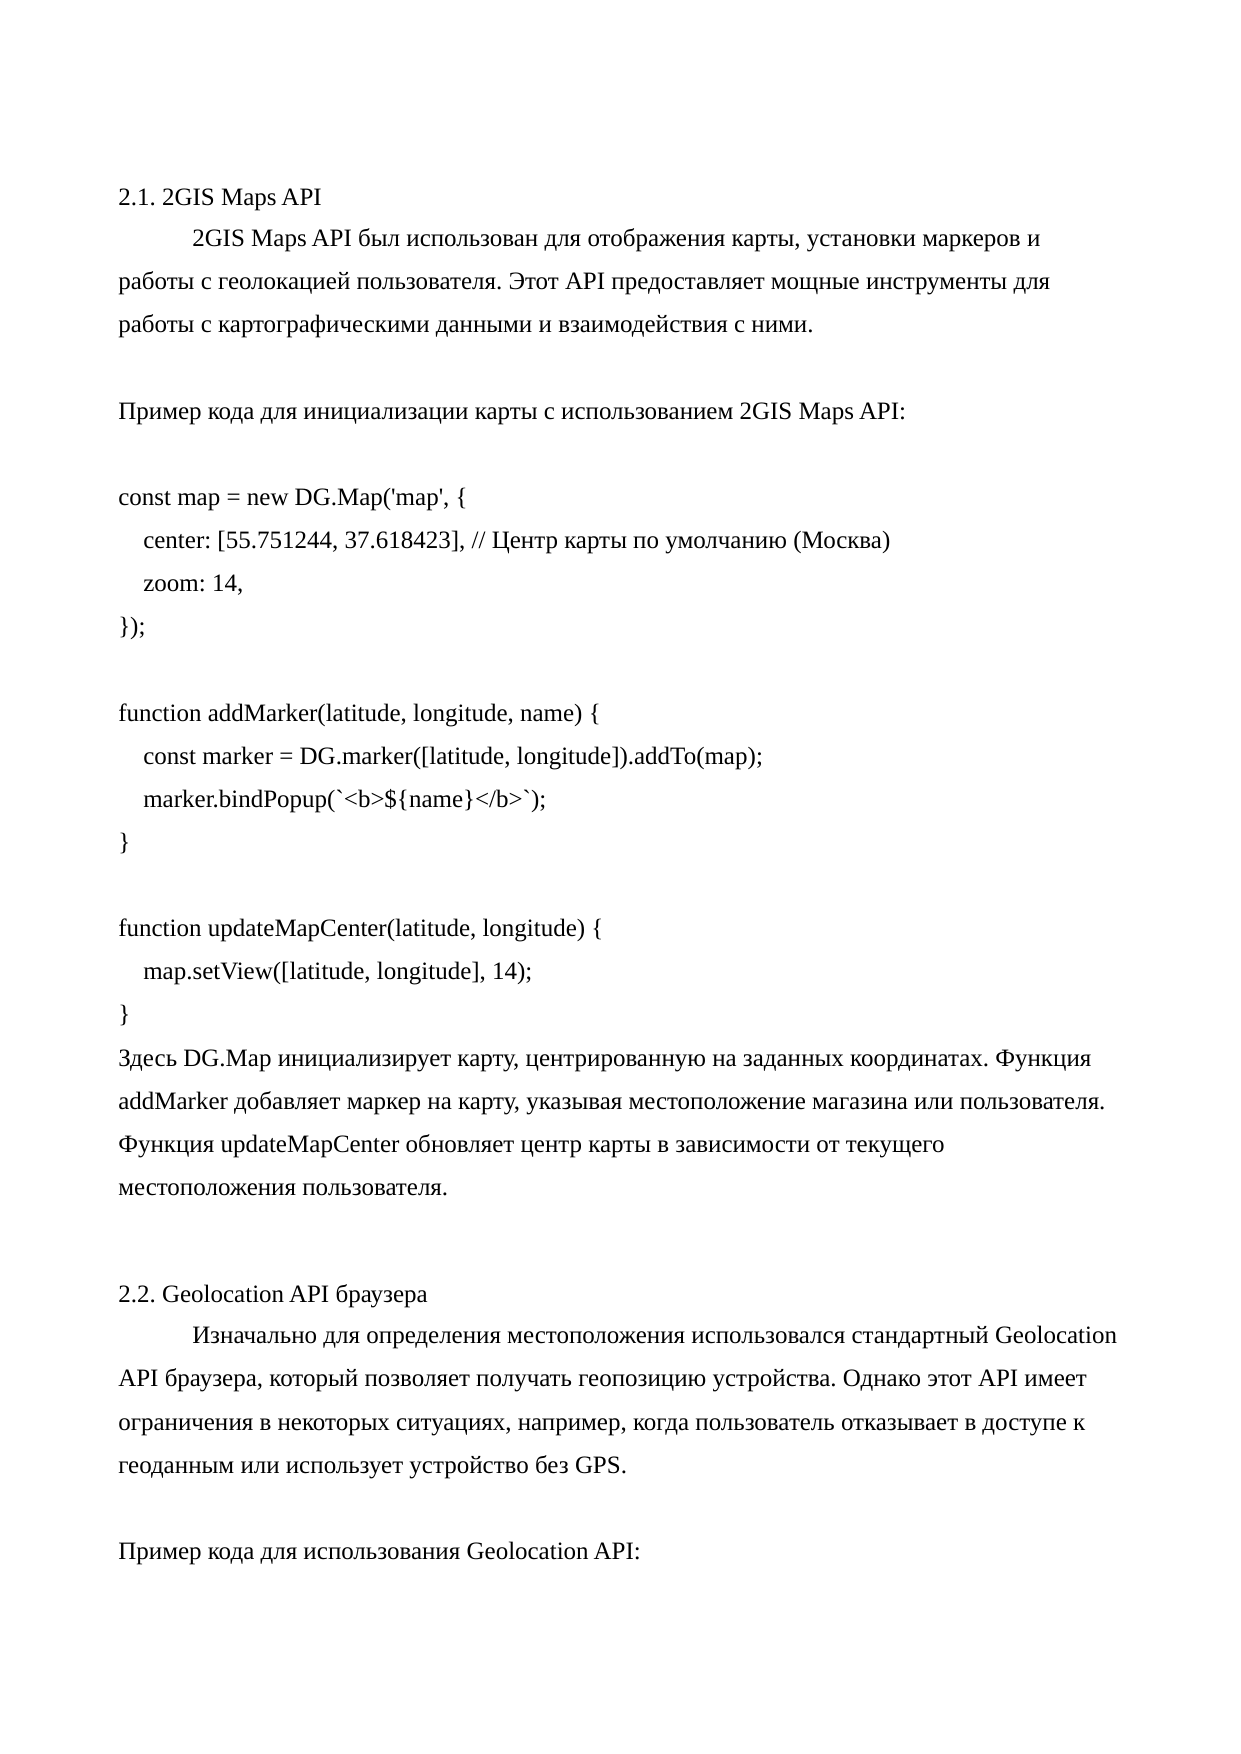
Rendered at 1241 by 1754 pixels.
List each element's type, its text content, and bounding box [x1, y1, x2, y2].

text marker.bindPopup(`<b>${name}</b>`); [118, 784, 1122, 813]
text const map = new DG.Map('map', { [118, 482, 1122, 511]
text } [118, 827, 1122, 856]
text Пример кода для инициализации карты с использованием 2GIS Maps API: [118, 396, 1122, 424]
text function updateMapCenter(latitude, longitude) { [118, 913, 1122, 942]
subtitle 2.2. Geolocation API браузера [118, 1279, 1122, 1308]
text Изначально для определения местоположения использовался стандартный Geolocation API браузера, который позволяет получать геопозицию устройства. Однако этот API имеет ограничения в некоторых ситуациях, например, когда пользователь отказывает в доступе к геоданным или использует устройство без GPS. [118, 1320, 1122, 1478]
subtitle 2.1. 2GIS Maps API [118, 182, 1122, 211]
text zoom: 14, [118, 568, 1122, 597]
text }); [118, 611, 1122, 640]
text map.setView([latitude, longitude], 14); [118, 956, 1122, 985]
text const marker = DG.marker([latitude, longitude]).addTo(map); [118, 741, 1122, 769]
text Пример кода для использования Geolocation API: [118, 1536, 1122, 1565]
text function addMarker(latitude, longitude, name) { [118, 698, 1122, 726]
text center: [55.751244, 37.618423], // Центр карты по умолчанию (Москва) [118, 525, 1122, 554]
text } [118, 999, 1122, 1028]
text 2GIS Maps API был использован для отображения карты, установки маркеров и работы с геолокацией пользователя. Этот API предоставляет мощные инструменты для работы с картографическими данными и взаимодействия с ними. [118, 223, 1122, 338]
text Здесь DG.Map инициализирует карту, центрированную на заданных координатах. Функция addMarker добавляет маркер на карту, указывая местоположение магазина или пользователя. Функция updateMapCenter обновляет центр карты в зависимости от текущего местоположения пользователя. [118, 1043, 1122, 1201]
